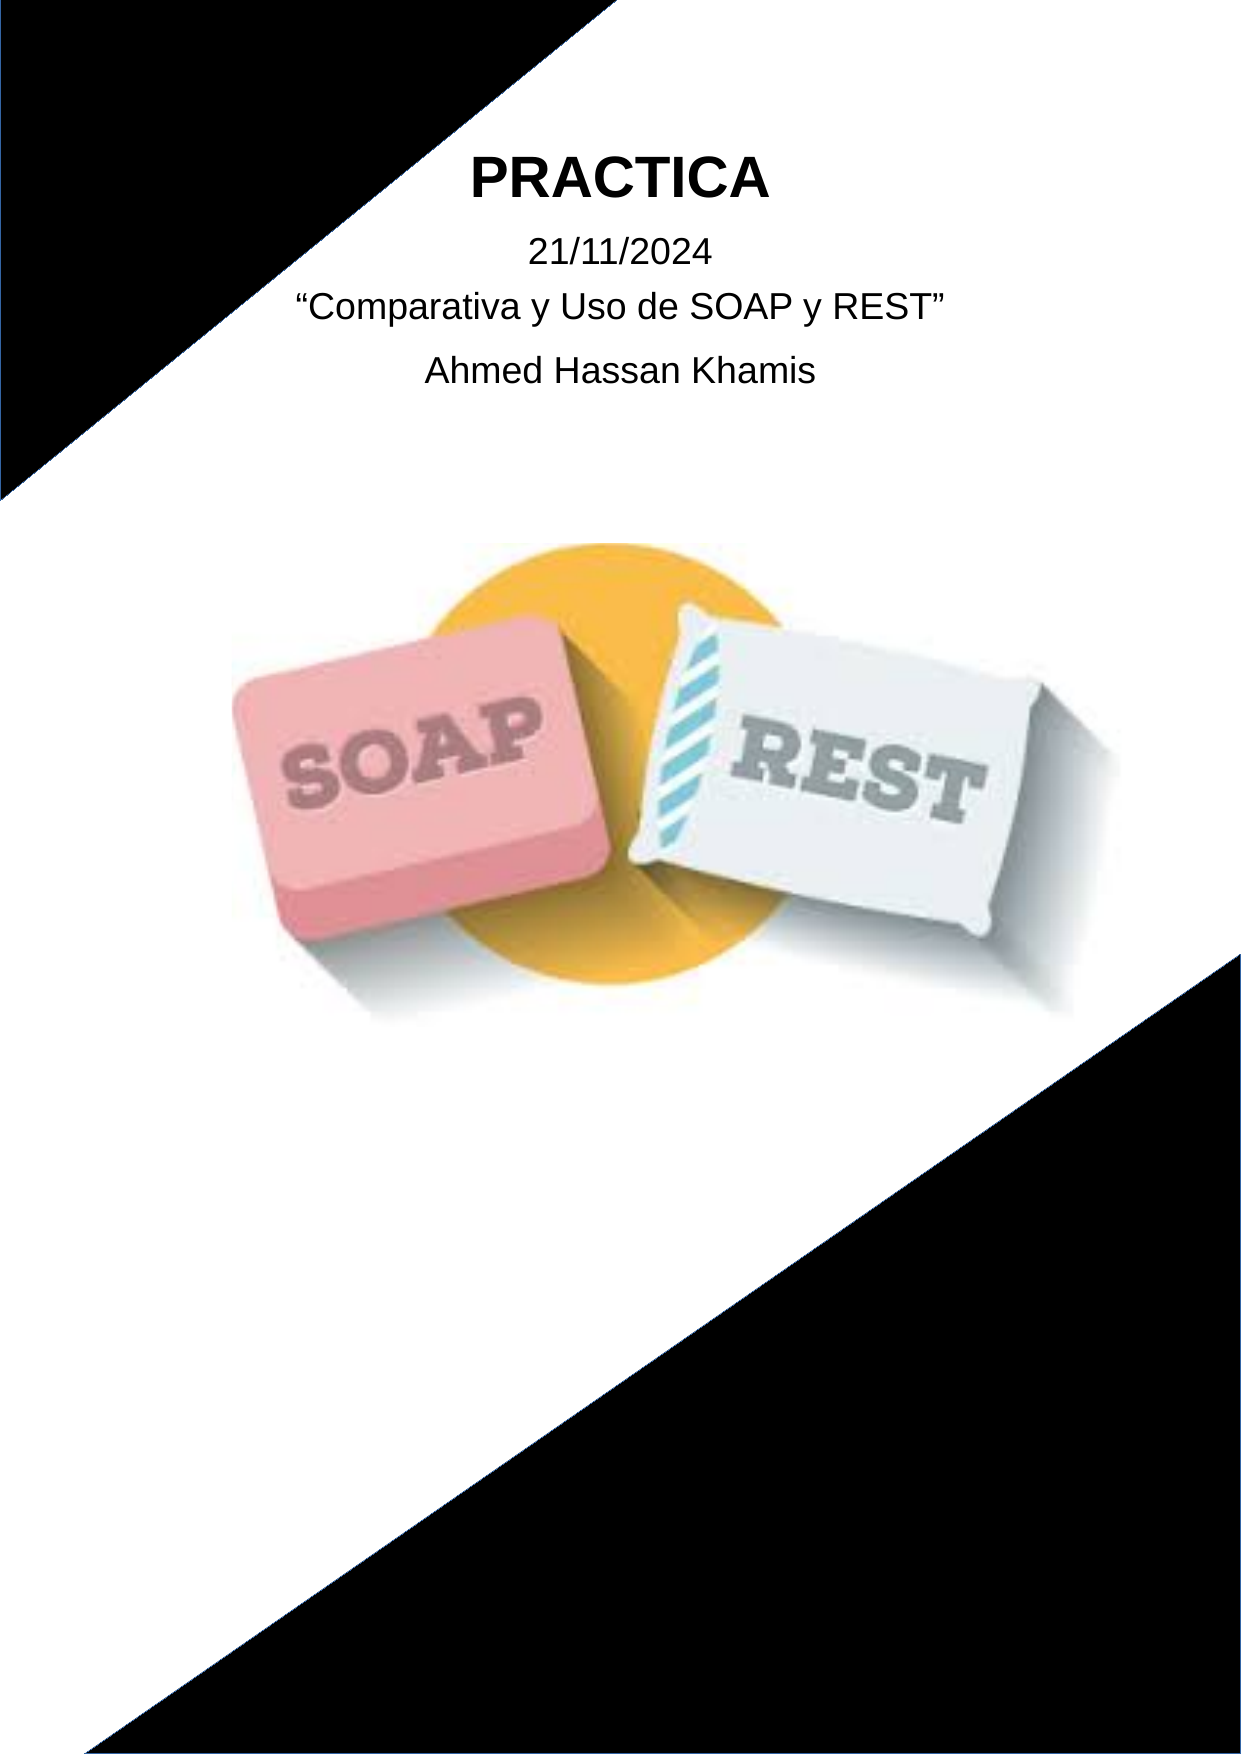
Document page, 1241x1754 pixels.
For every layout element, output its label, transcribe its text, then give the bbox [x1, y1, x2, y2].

text Ahmed Hassan Khamis [136, 349, 1122, 392]
subtitle 21/11/2024 [283, 229, 1122, 272]
text “Comparativa y Uso de SOAP y REST” [214, 284, 1122, 328]
title PRACTICA [360, 143, 1122, 210]
picture [231, 543, 1127, 1027]
